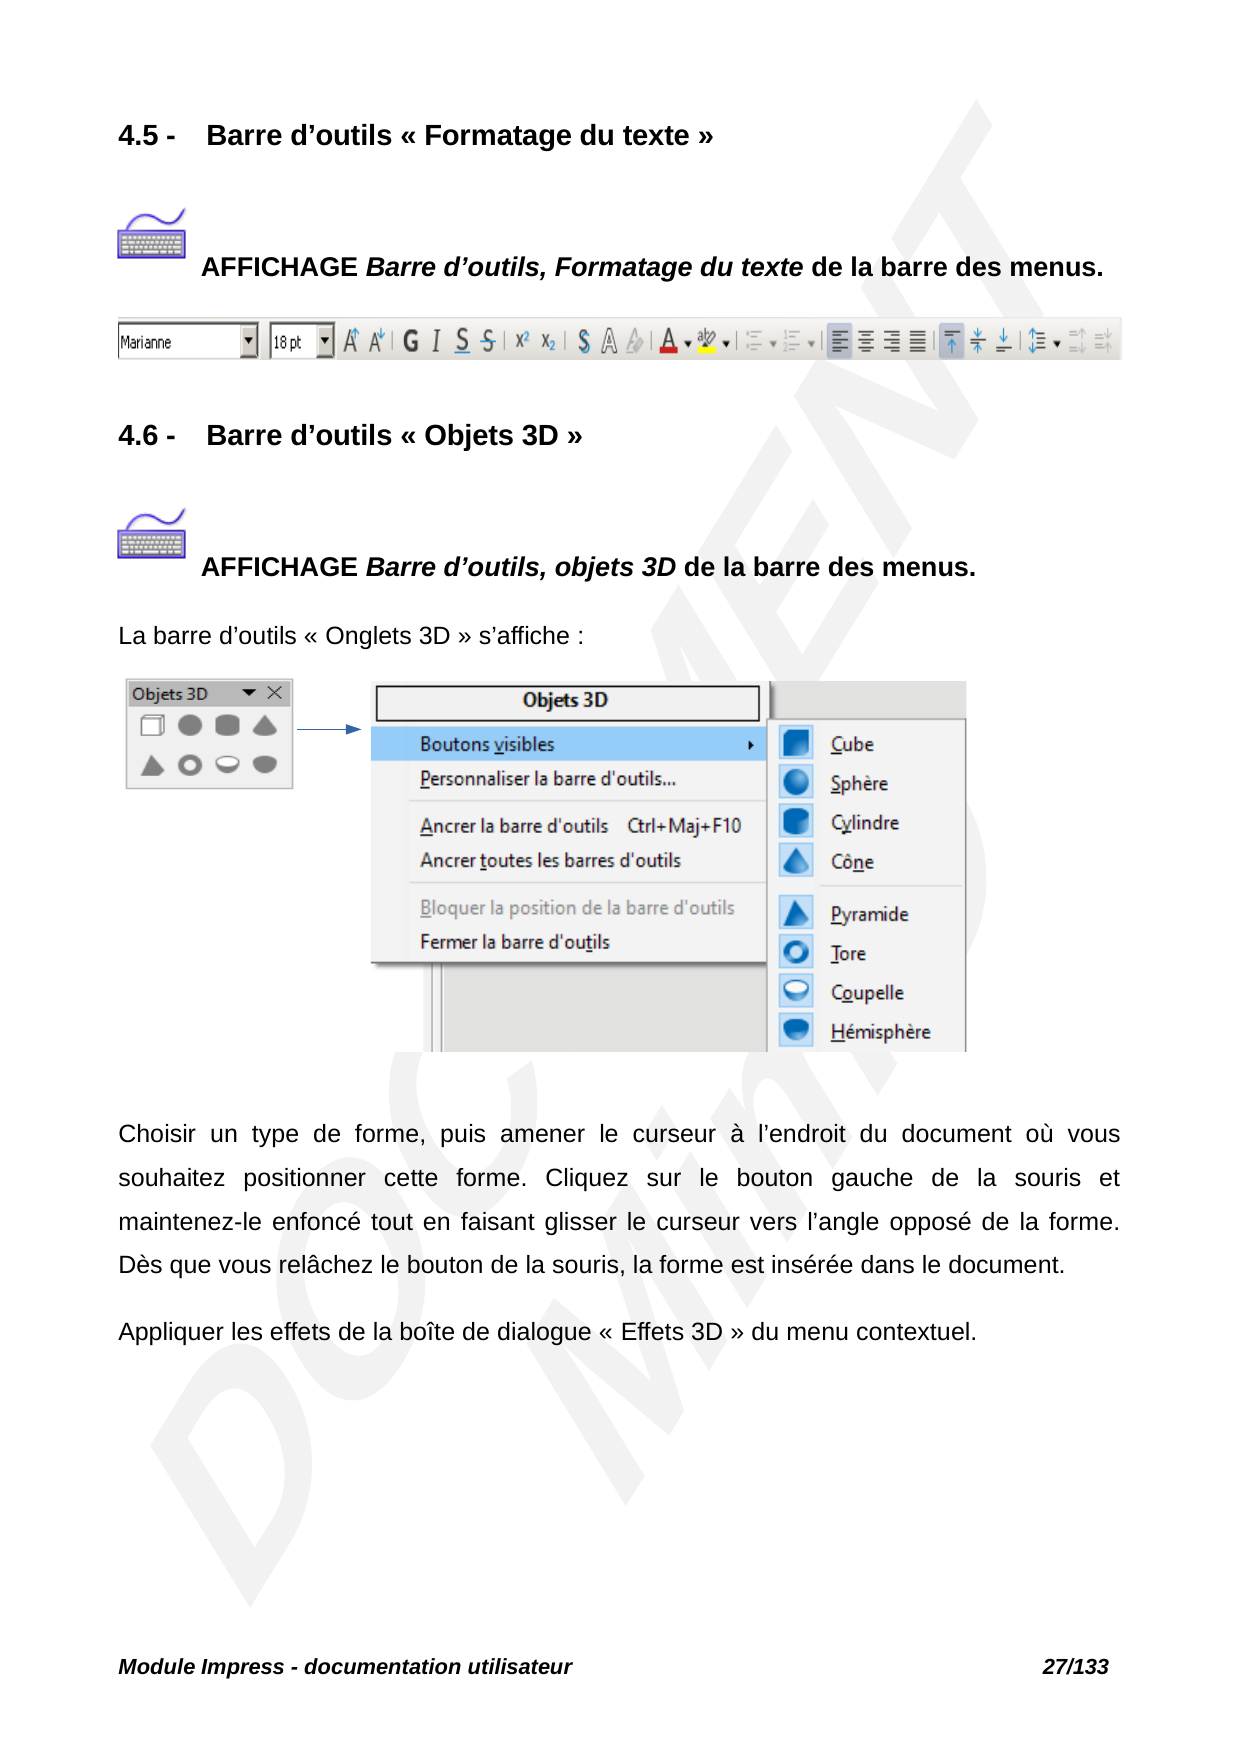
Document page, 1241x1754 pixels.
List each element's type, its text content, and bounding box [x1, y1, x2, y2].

picture [113, 497, 189, 573]
text Choisir un type de forme, puis amener le curseur à l’endroit du document où vous souhaitez positionner cette forme. Cliquez sur le bouton gauche de la souris et maintenez-le enfoncé tout en faisant glisser le curseur vers l’angle opposé de la forme. Dès que vous relâchez le bouton de la souris, la forme est insérée dans le document. [118, 1119, 1122, 1279]
text La barre d’outils « Onglets 3D » s’affiche : [118, 621, 1122, 650]
picture [370, 681, 967, 1052]
subtitle Barre d’outils « Objets 3D » [118, 418, 1122, 452]
subtitle Barre d’outils « Formatage du texte » [118, 118, 1122, 152]
picture [113, 197, 189, 273]
text Appliquer les effets de la boîte de dialogue « Effets 3D » du menu contextuel. [118, 1317, 1122, 1346]
text AFFICHAGE Barre d’outils, Formatage du texte de la barre des menus. [118, 251, 1122, 282]
picture [123, 677, 298, 792]
text AFFICHAGE Barre d’outils, objets 3D de la barre des menus. [118, 551, 1122, 582]
